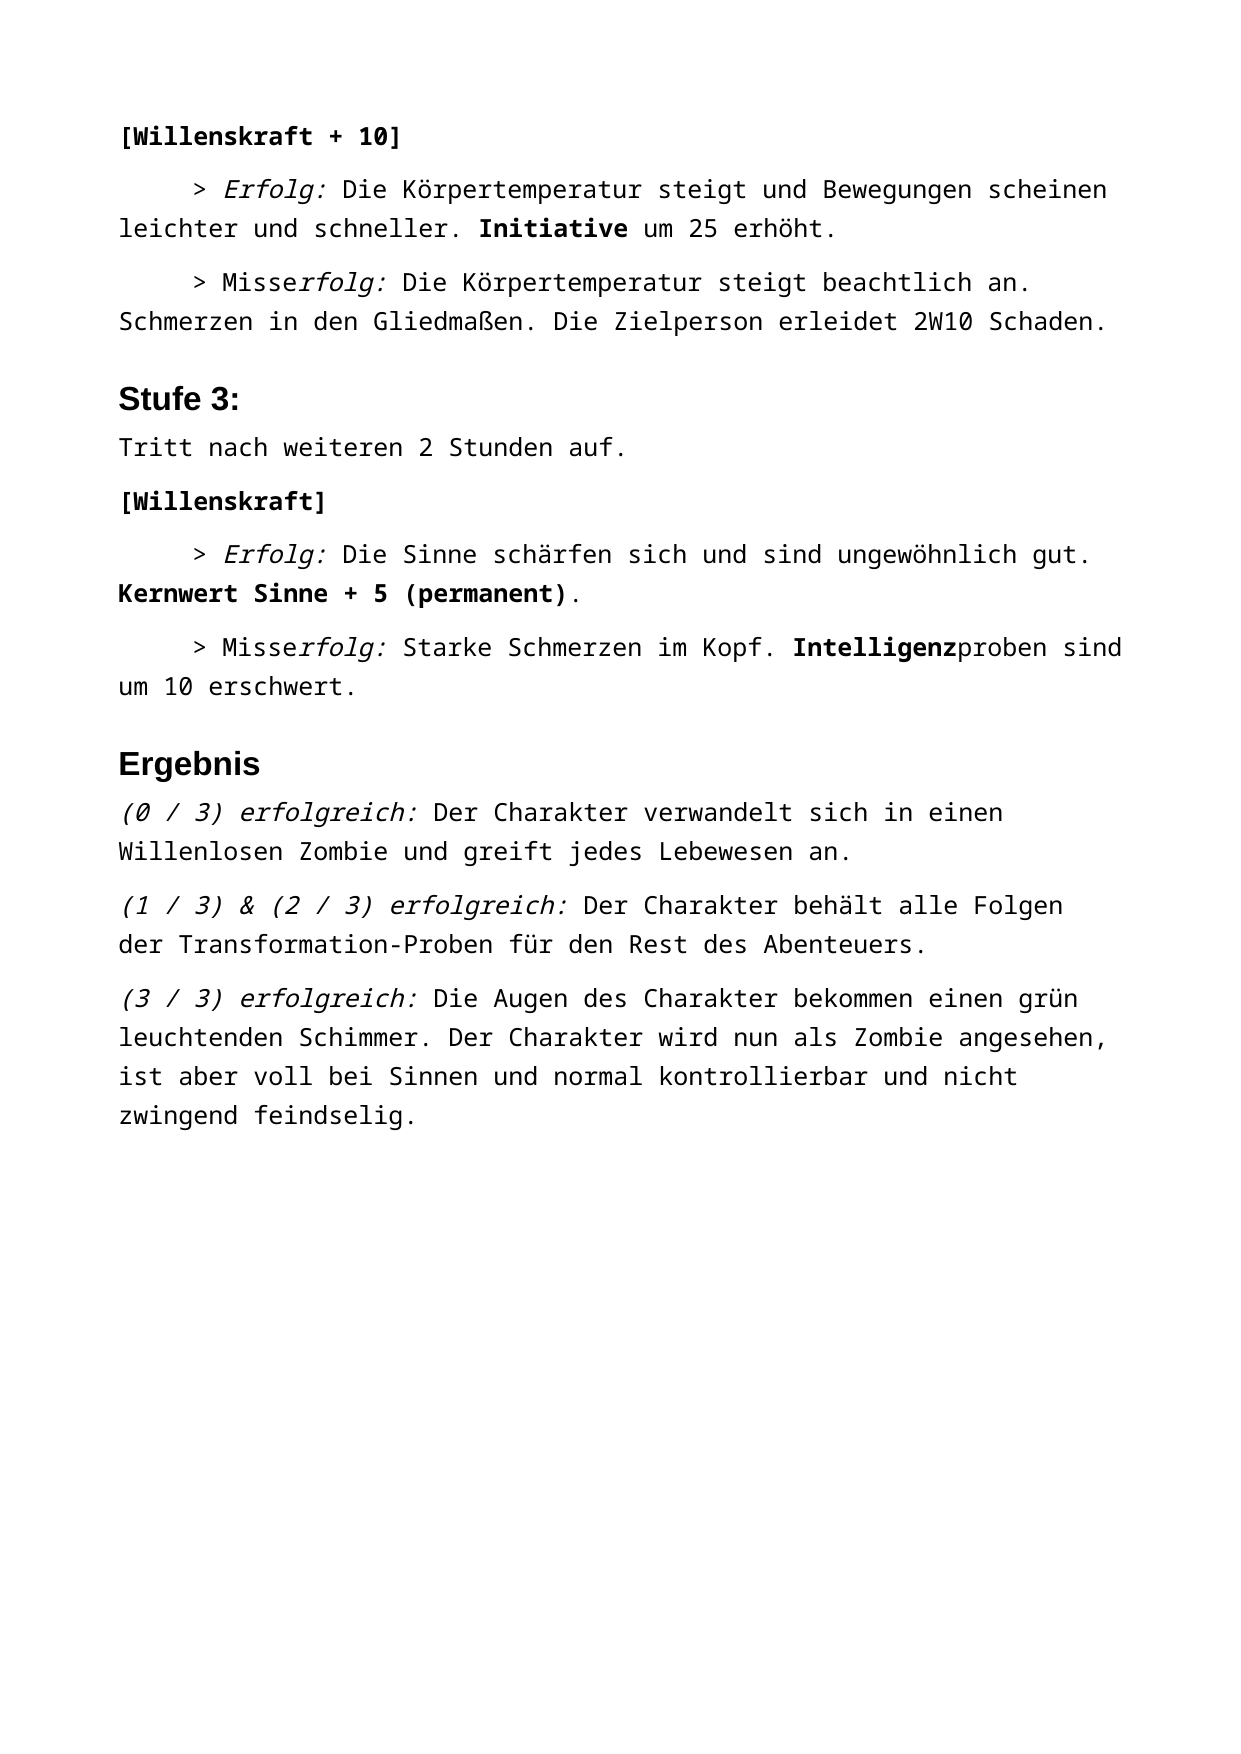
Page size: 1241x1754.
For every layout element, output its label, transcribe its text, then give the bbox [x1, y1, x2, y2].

text > Erfolg: Die Sinne schärfen sich und sind ungewöhnlich gut. Kernwert Sinne + 5 (permanent). [118, 537, 1122, 610]
subtitle Stufe 3: [118, 378, 1122, 417]
text > Misserfolg: Starke Schmerzen im Kopf. Intelligenzproben sind um 10 erschwert. [118, 630, 1122, 703]
text (3 / 3) erfolgreich: Die Augen des Charakter bekommen einen grün leuchtenden Schimmer. Der Charakter wird nun als Zombie angesehen, ist aber voll bei Sinnen und normal kontrollierbar und nicht zwingend feindselig. [118, 980, 1122, 1132]
text [Willenskraft] [118, 483, 1122, 517]
text > Misserfolg: Die Körpertemperatur steigt beachtlich an. Schmerzen in den Gliedmaßen. Die Zielperson erleidet 2W10 Schaden. [118, 265, 1122, 338]
subtitle Ergebnis [118, 744, 1122, 782]
text (1 / 3) & (2 / 3) erfolgreich: Der Charakter behält alle Folgen der Transformation-Proben für den Rest des Abenteuers. [118, 887, 1122, 961]
text Tritt nach weiteren 2 Stunden auf. [118, 429, 1122, 463]
text (0 / 3) erfolgreich: Der Charakter verwandelt sich in einen Willenlosen Zombie und greift jedes Lebewesen an. [118, 794, 1122, 868]
text [Willenskraft + 10] [118, 118, 1122, 152]
text > Erfolg: Die Körpertemperatur steigt und Bewegungen scheinen leichter und schneller. Initiative um 25 erhöht. [118, 172, 1122, 245]
